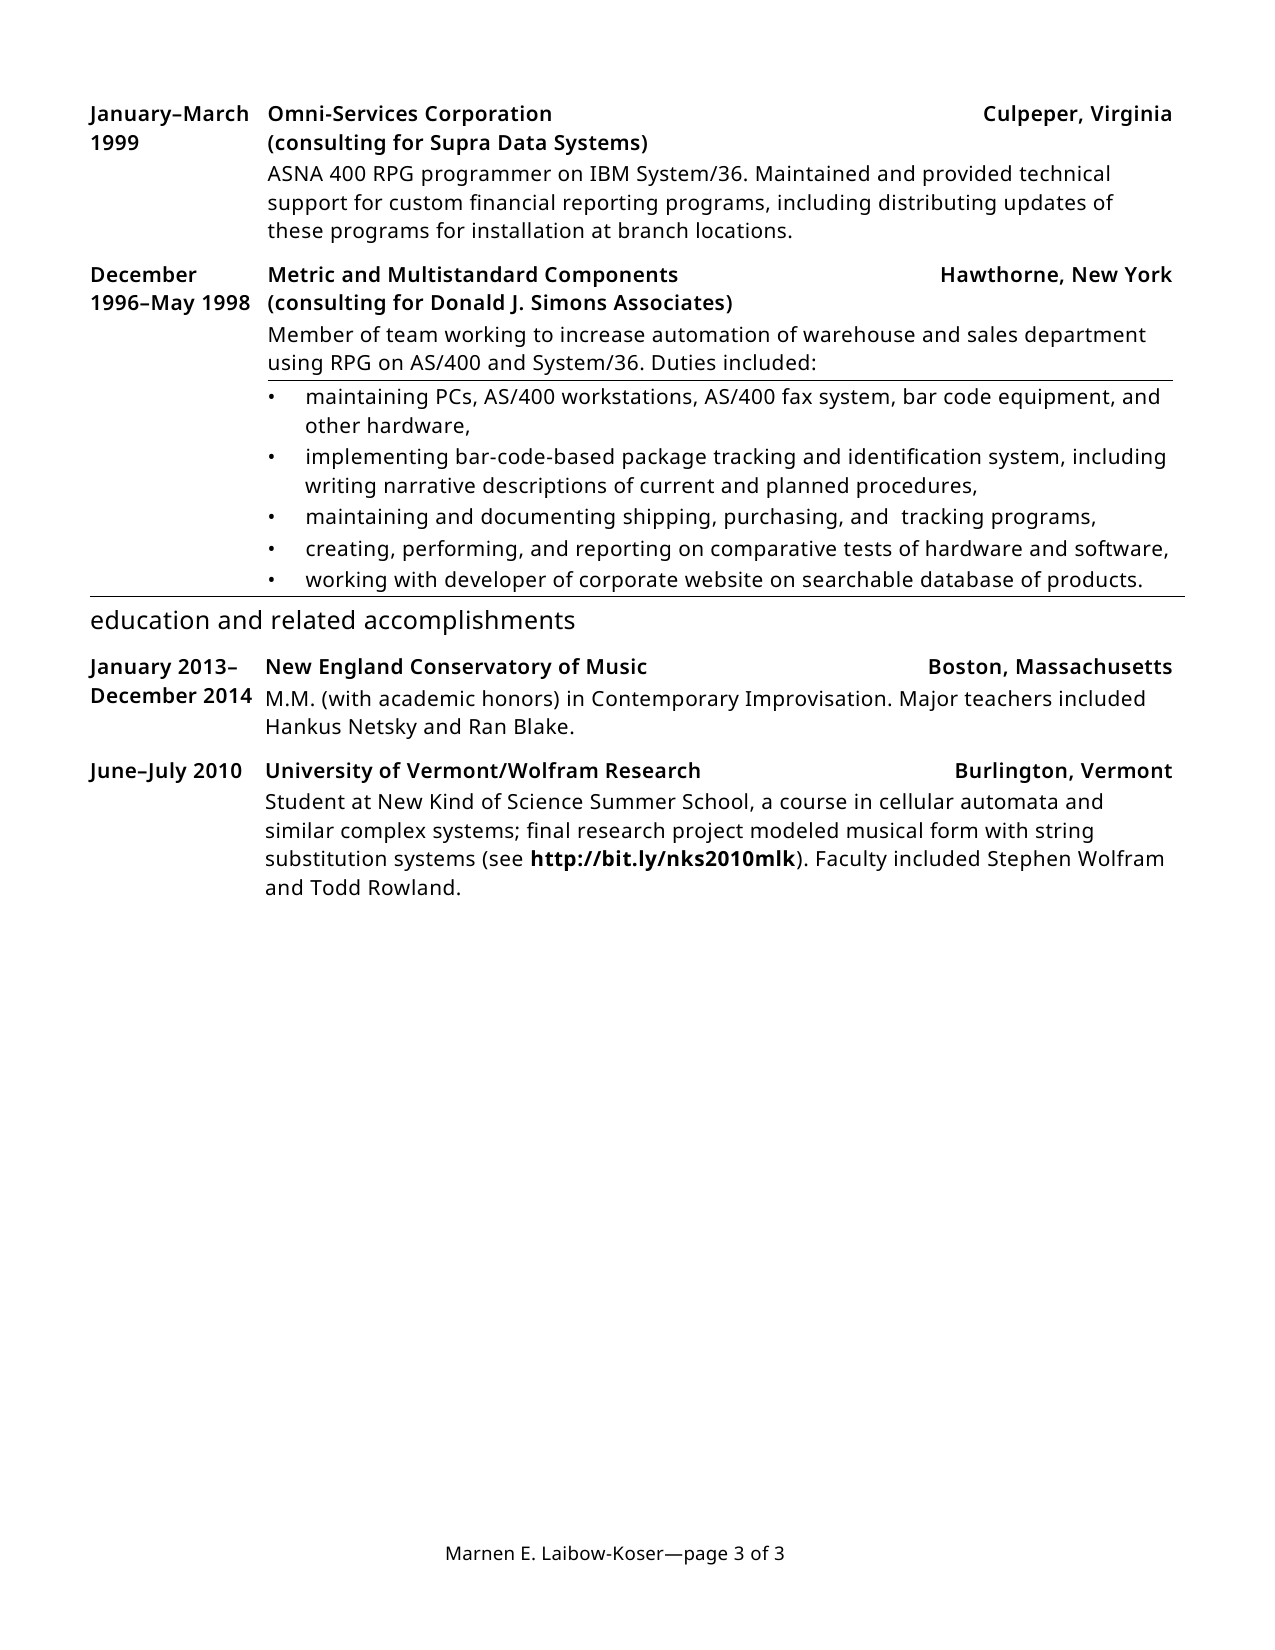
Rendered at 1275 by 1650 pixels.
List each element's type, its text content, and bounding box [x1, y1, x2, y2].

text education and related accomplishments [90, 597, 1185, 637]
table_cell January–March 1999 [90, 84, 267, 245]
table_cell Metric and Multistandard Components Hawthorne, New York (consulting for Donald J. Simons Associates) Member of team working to increase automation of warehouse and sales department using RPG on AS/400 and System/36. Duties included: maintaining PCs, AS/400 workstations, AS/400 fax system, bar code equipment, and other hardware, implementing bar-code-based package tracking and identification system, including writing narrative descriptions of current and planned procedures, maintaining and documenting shipping, purchasing, and tracking programs, creating, performing, and reporting on comparative tests of hardware and software, working with developer of corporate website on searchable database of products. [268, 245, 1185, 594]
table_header January 2013–December 2014 [90, 637, 265, 741]
table_cell Omni-Services Corporation Culpeper, Virginia (consulting for Supra Data Systems) ASNA 400 RPG programmer on IBM System/36. Maintained and provided technical support for custom financial reporting programs, including distributing updates of these programs for installation at branch locations. [268, 84, 1185, 245]
table_header New England Conservatory of Music Boston, Massachusetts M.M. (with academic honors) in Contemporary Improvisation. Major teachers included Hankus Netsky and Ran Blake. [265, 637, 1185, 741]
table_cell June–July 2010 [90, 741, 265, 901]
table_cell December 1996–May 1998 [90, 245, 267, 594]
table_cell University of Vermont/Wolfram Research Burlington, Vermont Student at New Kind of Science Summer School, a course in cellular automata and similar complex systems; final research project modeled musical form with string substitution systems (see http://bit.ly/nks2010mlk). Faculty included Stephen Wolfram and Todd Rowland. [265, 741, 1185, 901]
